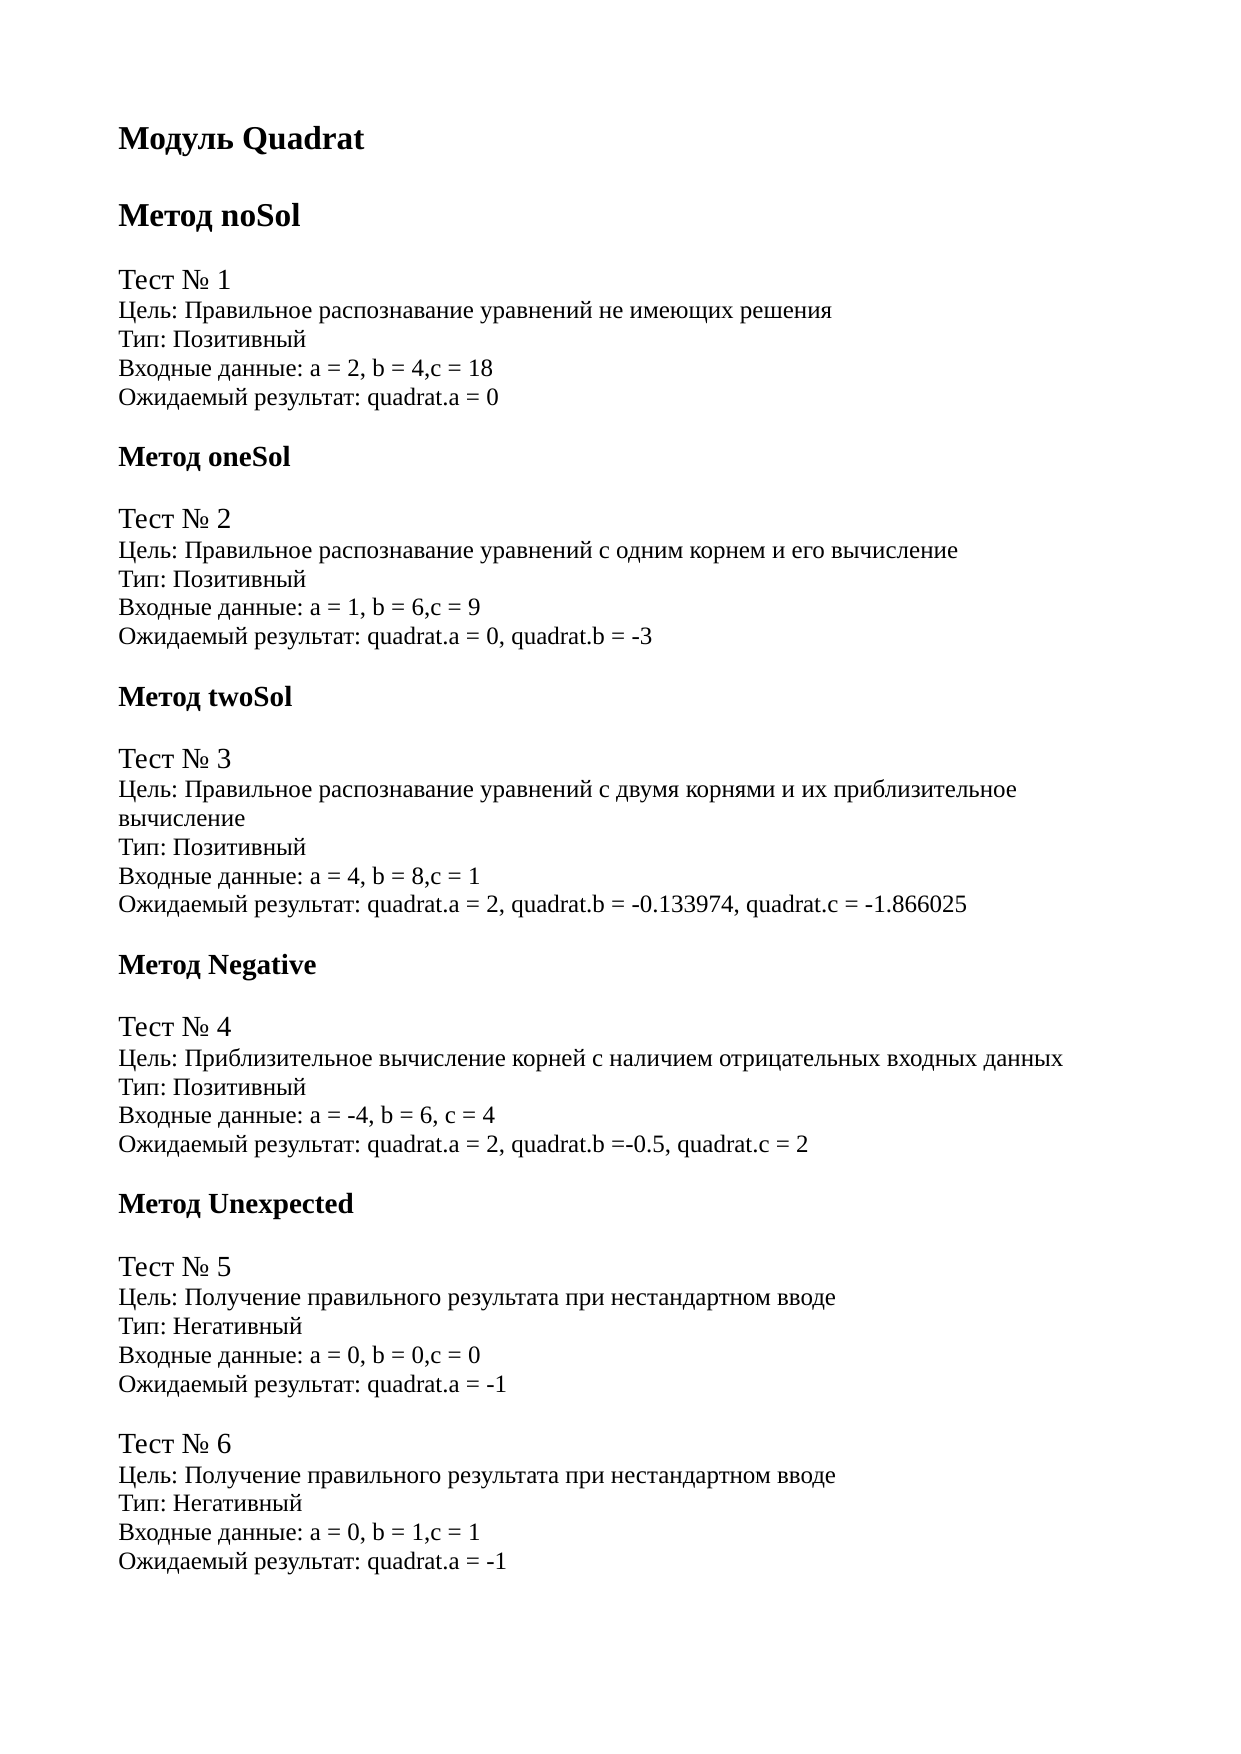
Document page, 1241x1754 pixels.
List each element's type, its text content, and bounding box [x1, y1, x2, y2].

text Тип: Позитивный [118, 832, 1122, 861]
text Тест № 5 [118, 1249, 1122, 1282]
text Цель: Получение правильного результата при нестандартном вводе [118, 1460, 1122, 1488]
text Цель: Приблизительное вычисление корней с наличием отрицательных входных данных [118, 1043, 1122, 1072]
text Тип: Негативный [118, 1311, 1122, 1340]
text Тест № 2 [118, 501, 1122, 535]
text Тип: Негативный [118, 1488, 1122, 1517]
text Входные данные: a = 0, b = 1,c = 1 [118, 1517, 1122, 1546]
text Ожидаемый результат: quadrat.a = 0, quadrat.b = -3 [118, 621, 1122, 650]
text Тест № 3 [118, 741, 1122, 774]
text Ожидаемый результат: quadrat.a = 2, quadrat.b = -0.133974, quadrat.c = -1.866025 [118, 889, 1122, 918]
text Метод Negative [118, 947, 1122, 981]
text Тип: Позитивный [118, 1072, 1122, 1100]
text Ожидаемый результат: quadrat.a = -1 [118, 1369, 1122, 1397]
text Тест № 6 [118, 1426, 1122, 1460]
text Цель: Правильное распознавание уравнений не имеющих решения [118, 295, 1122, 324]
text Ожидаемый результат: quadrat.a = -1 [118, 1546, 1122, 1575]
text Модуль Quadrat [118, 118, 1122, 156]
text Входные данные: a = -4, b = 6, c = 4 [118, 1100, 1122, 1129]
text Ожидаемый результат: quadrat.a = 2, quadrat.b =-0.5, quadrat.c = 2 [118, 1129, 1122, 1158]
text Тест № 4 [118, 1009, 1122, 1043]
text Входные данные: a = 2, b = 4,c = 18 [118, 353, 1122, 382]
text Метод oneSol [118, 439, 1122, 473]
text Входные данные: a = 1, b = 6,c = 9 [118, 592, 1122, 621]
text Тест № 1 [118, 262, 1122, 295]
text Входные данные: a = 0, b = 0,c = 0 [118, 1340, 1122, 1369]
text Ожидаемый результат: quadrat.a = 0 [118, 382, 1122, 410]
text Метод Unexpected [118, 1187, 1122, 1220]
text Цель: Правильное распознавание уравнений с одним корнем и его вычисление [118, 535, 1122, 564]
text Метод noSol [118, 195, 1122, 233]
text Цель: Получение правильного результата при нестандартном вводе [118, 1282, 1122, 1311]
text Входные данные: a = 4, b = 8,c = 1 [118, 861, 1122, 889]
text Метод twoSol [118, 679, 1122, 712]
text Цель: Правильное распознавание уравнений с двумя корнями и их приблизительное вычисление [118, 774, 1122, 832]
text Тип: Позитивный [118, 324, 1122, 353]
text Тип: Позитивный [118, 564, 1122, 592]
